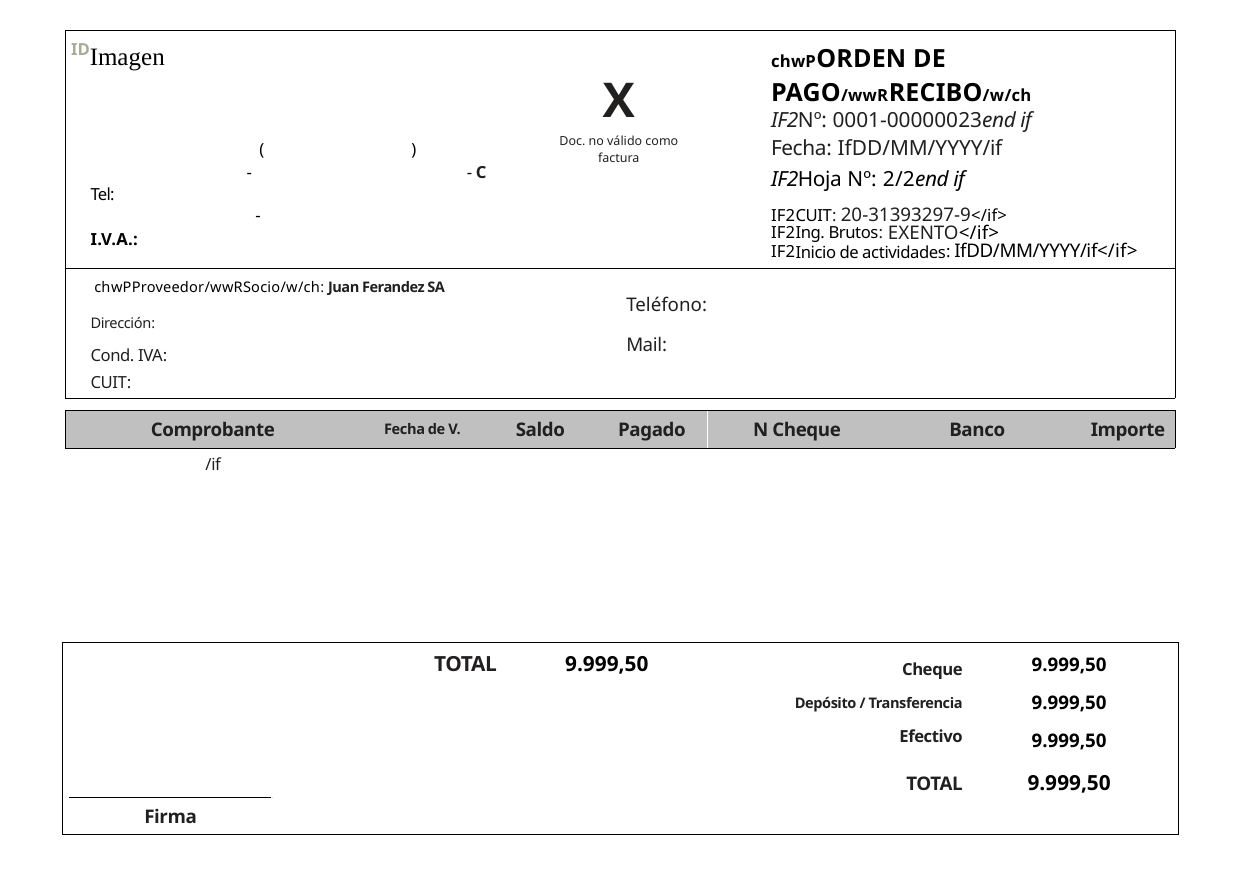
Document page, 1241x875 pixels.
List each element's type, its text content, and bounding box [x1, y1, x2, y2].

table_header [708, 453, 720, 476]
table_cell [361, 453, 484, 475]
table_cell /if [65, 453, 361, 475]
table_header [720, 453, 1176, 476]
table_cell [596, 453, 707, 475]
table_cell [484, 453, 596, 475]
